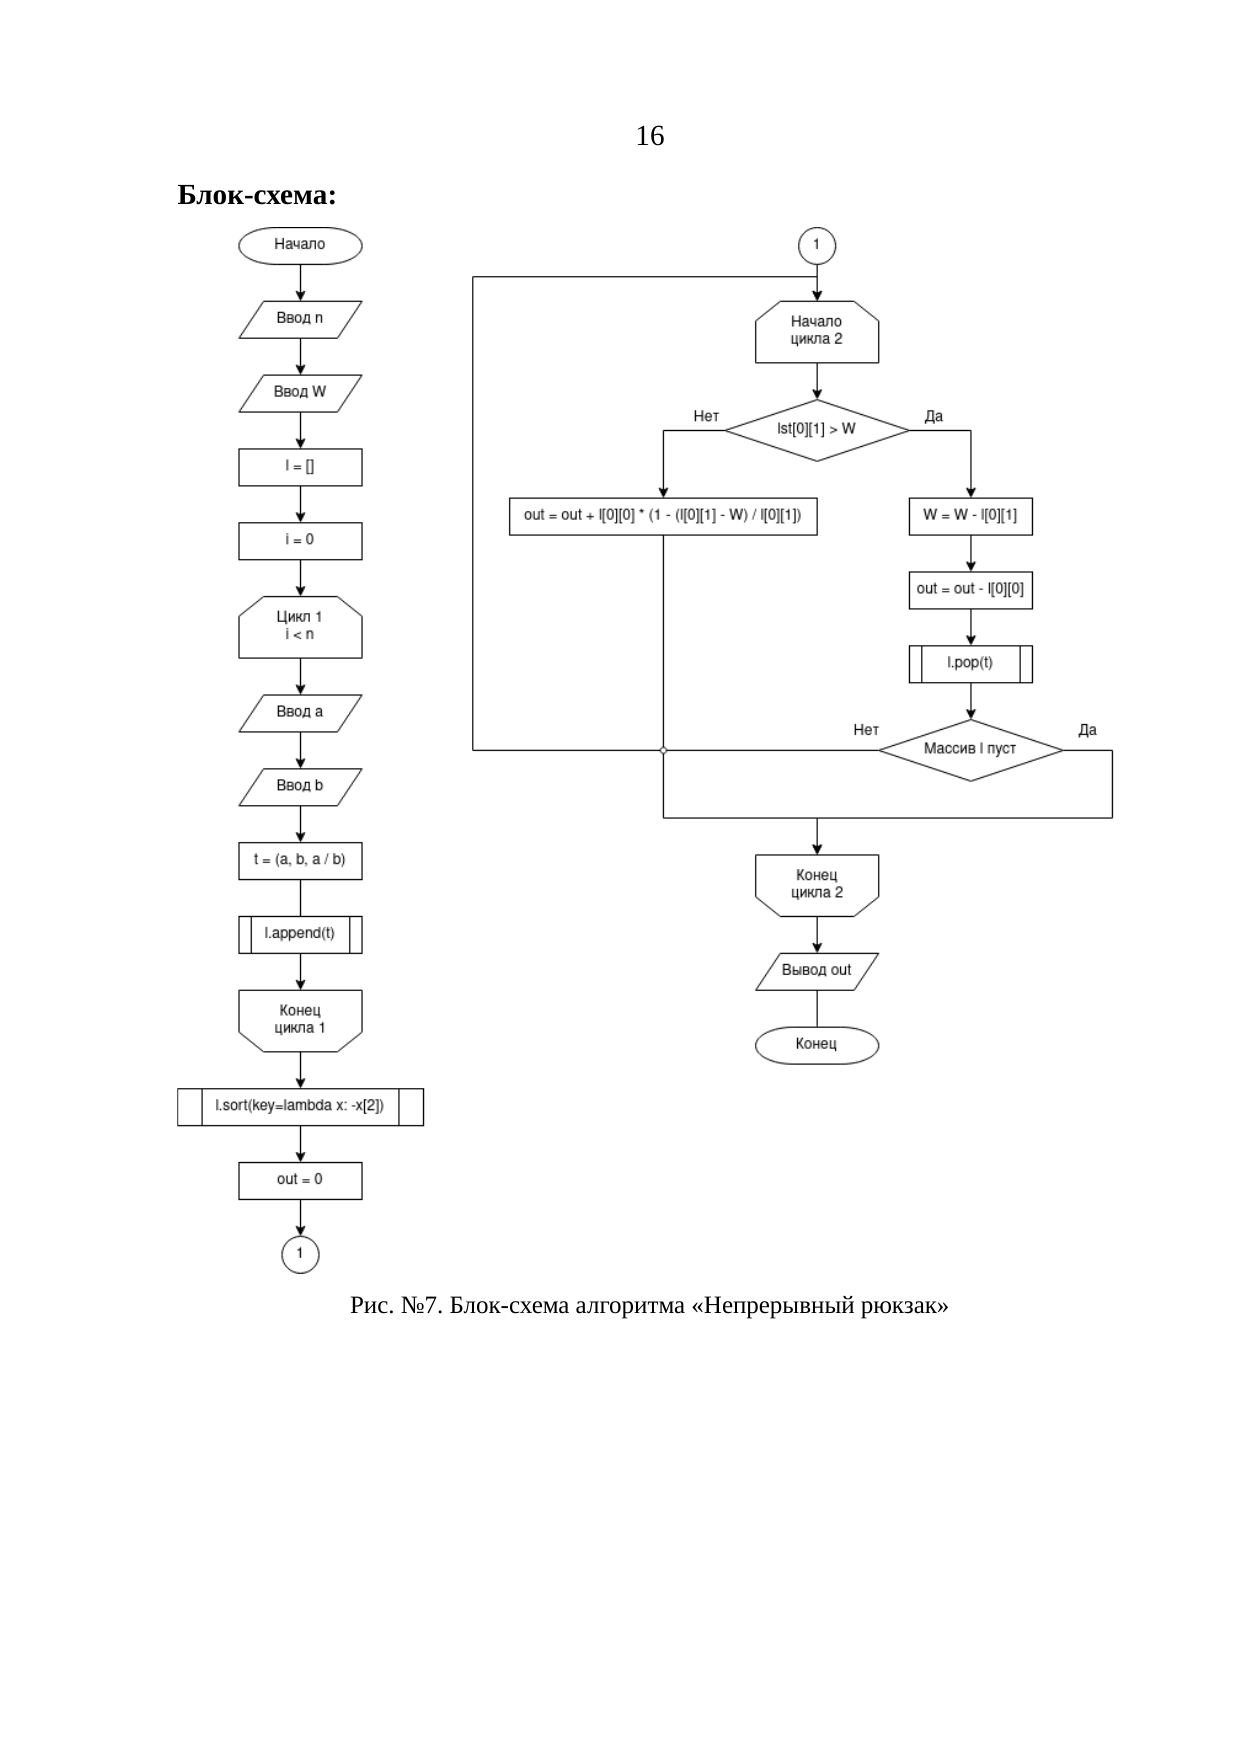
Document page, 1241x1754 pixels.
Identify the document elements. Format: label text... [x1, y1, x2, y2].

text Блок-схема: [177, 177, 1122, 211]
text Рис. №7. Блок-схема алгоритма «Непрерывный рюкзак» [177, 1290, 1122, 1319]
picture [177, 227, 1123, 1274]
